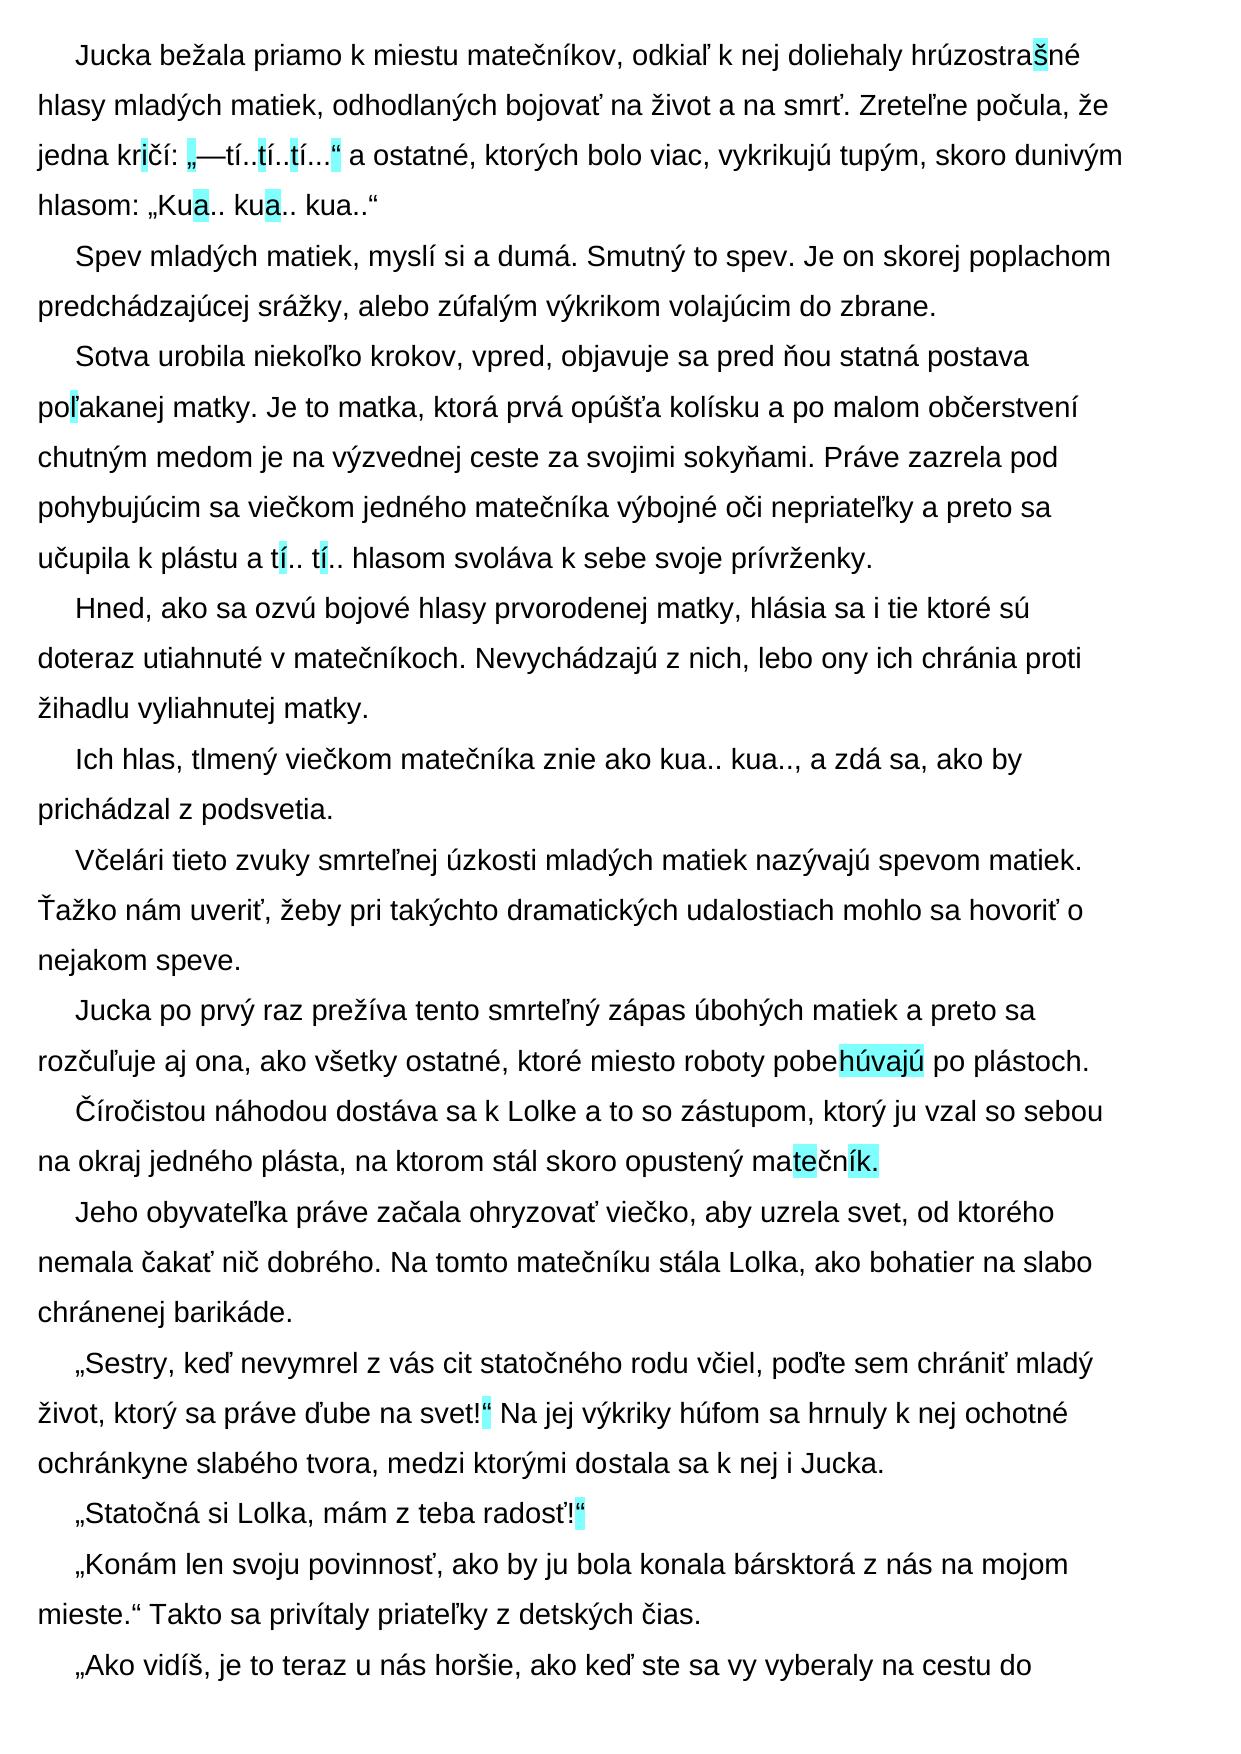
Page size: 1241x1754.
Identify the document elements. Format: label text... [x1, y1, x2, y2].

text „Statočná si Lolka, mám z teba radosť!“ [37, 1497, 1130, 1530]
text Ich hlas, tlmený viečkom matečníka znie ako kua.. kua.., a zdá sa, ako by prichádzal z podsvetia. [37, 742, 1130, 826]
text Spev mladých matiek, myslí si a dumá. Smutný to spev. Je on skorej poplachom predchádzajúcej srážky, alebo zúfalým výkrikom vola­júcim do zbrane. [37, 239, 1130, 323]
text Včelári tieto zvuky smrteľnej úzkosti mladých matiek nazývajú spevom matiek. Ťažko nám uveriť, žeby pri takýchto dramatických uda­lostiach mohlo sa hovoriť o nejakom speve. [37, 842, 1130, 977]
text „Konám len svoju povinnosť, ako by ju bola konala bársktorá z nás na mojom mieste.“ Takto sa privítaly priateľky z detských čias. [37, 1547, 1130, 1631]
text Sotva urobila niekoľko krokov, vpred, objavuje sa pred ňou statná postava poľakanej matky. Je to matka, ktorá prvá opúšťa kolísku a po malom občerstvení chutným medom je na výzvednej ceste za svojimi so­kyňami. Práve zazrela pod pohybujúcim sa viečkom jedného matečníka výbojné oči nepriateľky a preto sa učupila k plástu a tí.. tí.. hlasom svoláva k sebe svoje prívrženky. [37, 339, 1130, 574]
text Číročistou náhodou dostáva sa k Lolke a to so zástupom, ktorý ju vzal so sebou na okraj jedného plásta, na ktorom stál skoro opustený matečník. [37, 1094, 1130, 1178]
text „Sestry, keď nevymrel z vás cit statočného rodu včiel, poďte sem chrániť mladý život, ktorý sa práve ďube na svet!“ Na jej výkriky húfom sa hrnuly k nej ochotné ochránkyne slabého tvora, medzi ktorými do­stala sa k nej i Jucka. [37, 1346, 1130, 1480]
text Jucka bežala priamo k miestu matečníkov, odkiaľ k nej doliehaly hrúzostrašné hlasy mladých matiek, odhodlaných bojovať na život a na smrť. Zreteľne počula, že jedna kričí: „—tí..tí..tí...“ a ostatné, kto­rých bolo viac, vykrikujú tupým, skoro dunivým hlasom: „Kua.. kua.. kua..“ [37, 37, 1130, 222]
text Hned, ako sa ozvú bojové hlasy prvorodenej matky, hlásia sa i tie ktoré sú doteraz utiahnuté v matečníkoch. Nevychádzajú z nich, lebo ony ich chránia proti žihadlu vyliahnutej matky. [37, 591, 1130, 725]
text Jeho obyvateľka práve začala ohryzovať viečko, aby uzrela svet, od ktorého nemala čakať nič dobrého. Na tomto matečníku stála Lolka, ako bohatier na slabo chránenej barikáde. [37, 1195, 1130, 1329]
text „Ako vidíš, je to teraz u nás horšie, ako keď ste sa vy vyberaly na cestu do [37, 1647, 1130, 1681]
text Jucka po prvý raz prežíva tento smrteľný zápas úbohých matiek a preto sa rozčuľuje aj ona, ako všetky ostatné, ktoré miesto roboty pobehúvajú po plástoch. [37, 993, 1130, 1077]
